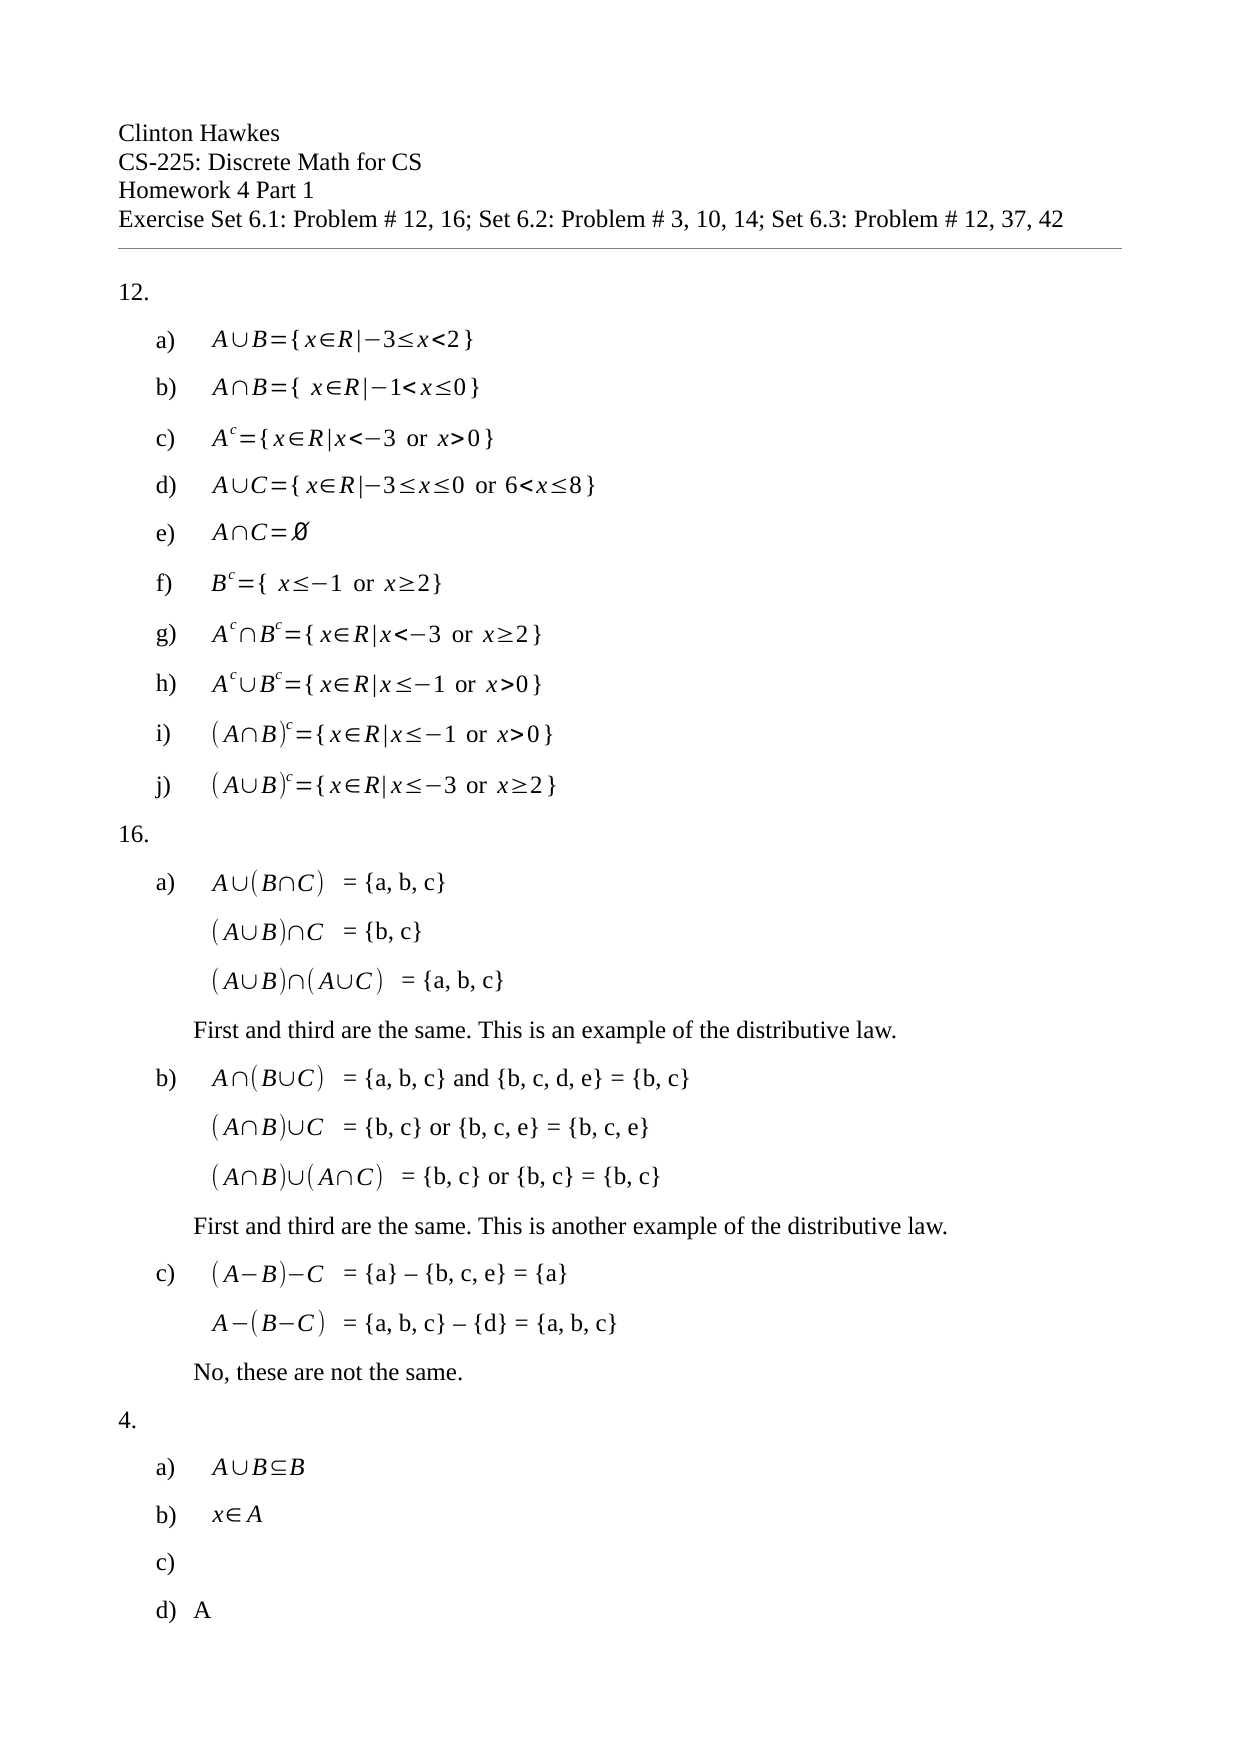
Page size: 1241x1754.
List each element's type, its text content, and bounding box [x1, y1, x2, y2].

list = {a, b, c} [156, 966, 1122, 996]
text 4. [118, 1405, 1122, 1433]
text Clinton Hawkes [118, 118, 1122, 147]
text Exercise Set 6.1: Problem # 12, 16; Set 6.2: Problem # 3, 10, 14; Set 6.3: Problem # 12, 37, 42 [118, 204, 1122, 233]
list = {b, c} or {b, c, e} = {b, c, e} [156, 1112, 1122, 1142]
text CS-225: Discrete Math for CS [118, 147, 1122, 176]
text 16. [118, 819, 1122, 848]
list = {b, c} [156, 916, 1122, 947]
list No, these are not the same. [156, 1357, 1122, 1386]
list = {a, b, c} and {b, c, d, e} = {b, c} [156, 1063, 1122, 1093]
list A [156, 1595, 1122, 1624]
list = {a, b, c} – {d} = {a, b, c} [156, 1308, 1122, 1338]
list First and third are the same. This is an example of the distributive law. [156, 1015, 1122, 1044]
list = {b, c} or {b, c} = {b, c} [156, 1161, 1122, 1192]
list First and third are the same. This is another example of the distributive law. [156, 1211, 1122, 1239]
text 12. [118, 277, 1122, 306]
list = {a} – {b, c, e} = {a} [156, 1258, 1122, 1289]
list = {a, b, c} [156, 867, 1122, 897]
text Homework 4 Part 1 [118, 176, 1122, 204]
